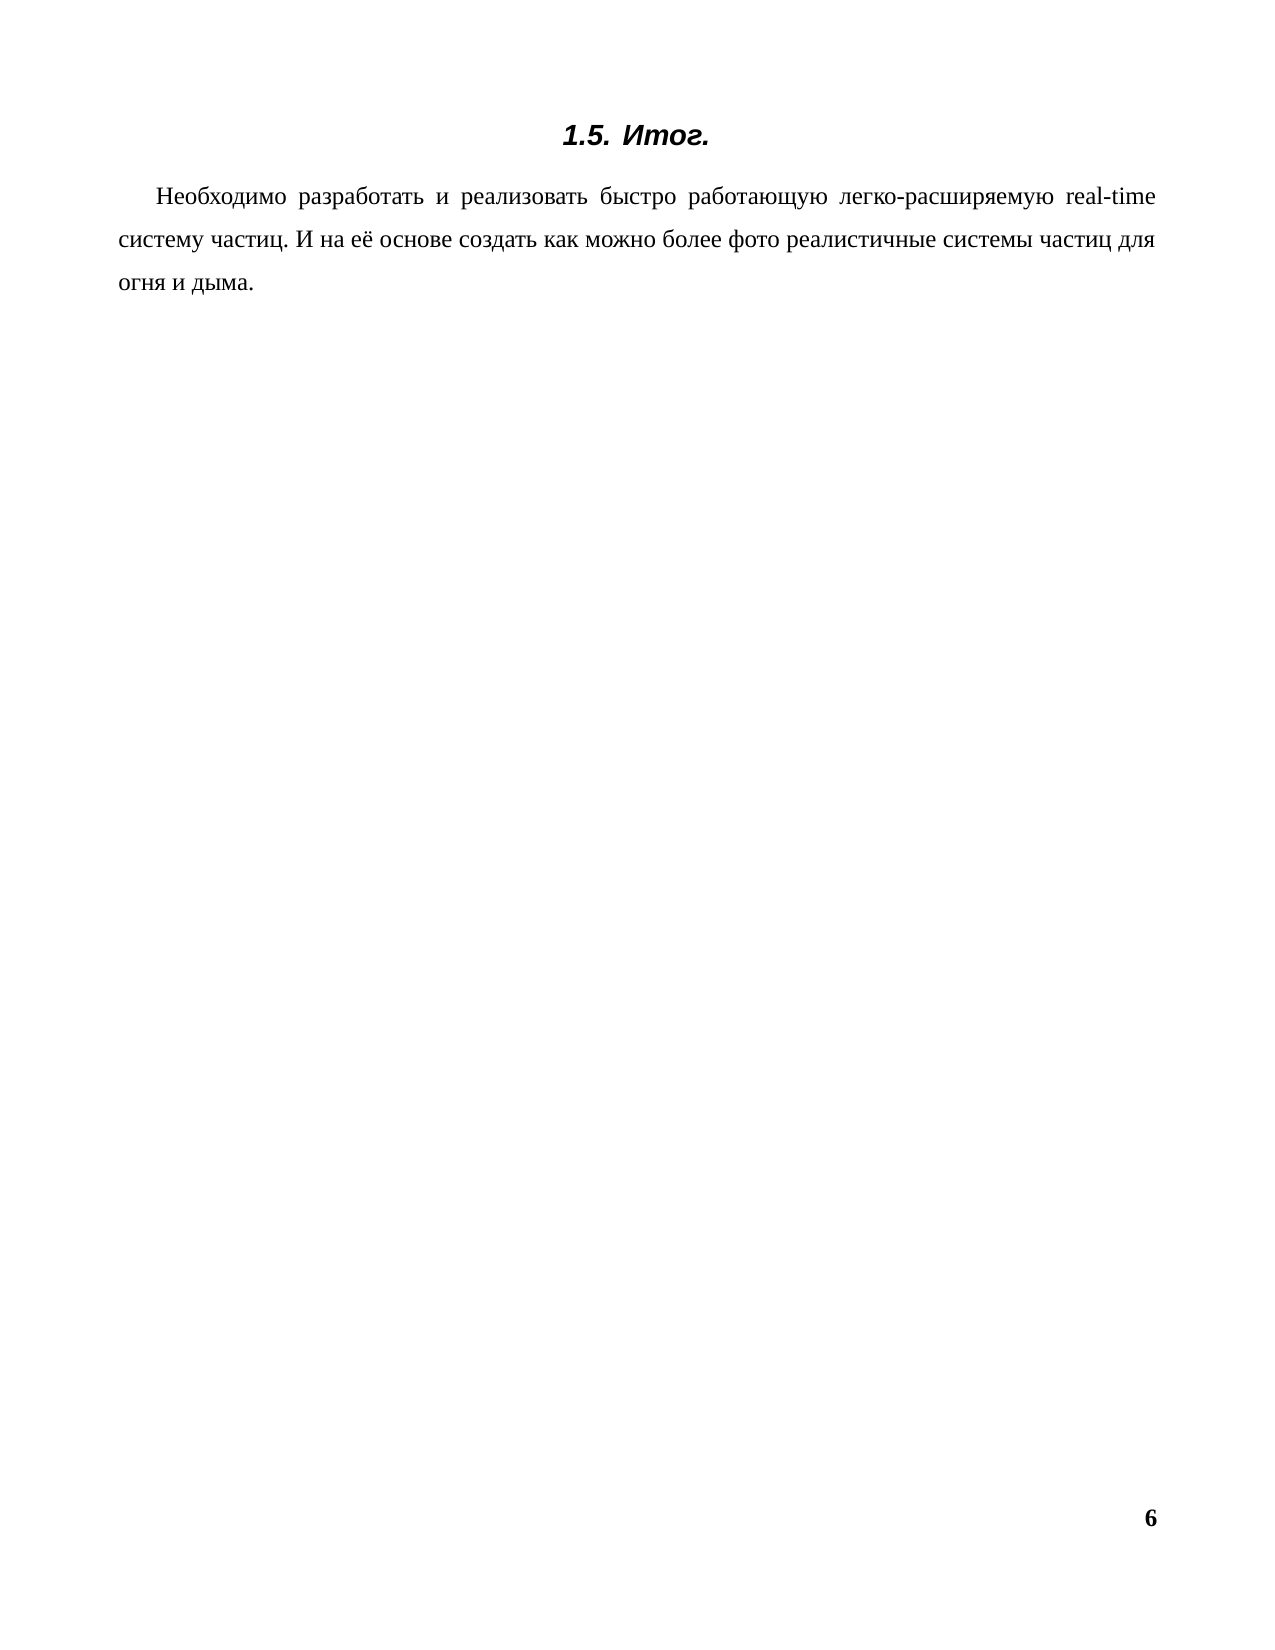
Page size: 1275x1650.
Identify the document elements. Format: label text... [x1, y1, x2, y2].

subtitle Итог. [118, 118, 1157, 152]
text Необходимо разработать и реализовать быстро работающую легко-расширяемую real-time систему частиц. И на её основе создать как можно более фото реалистичные системы частиц для огня и дыма. [118, 181, 1157, 296]
